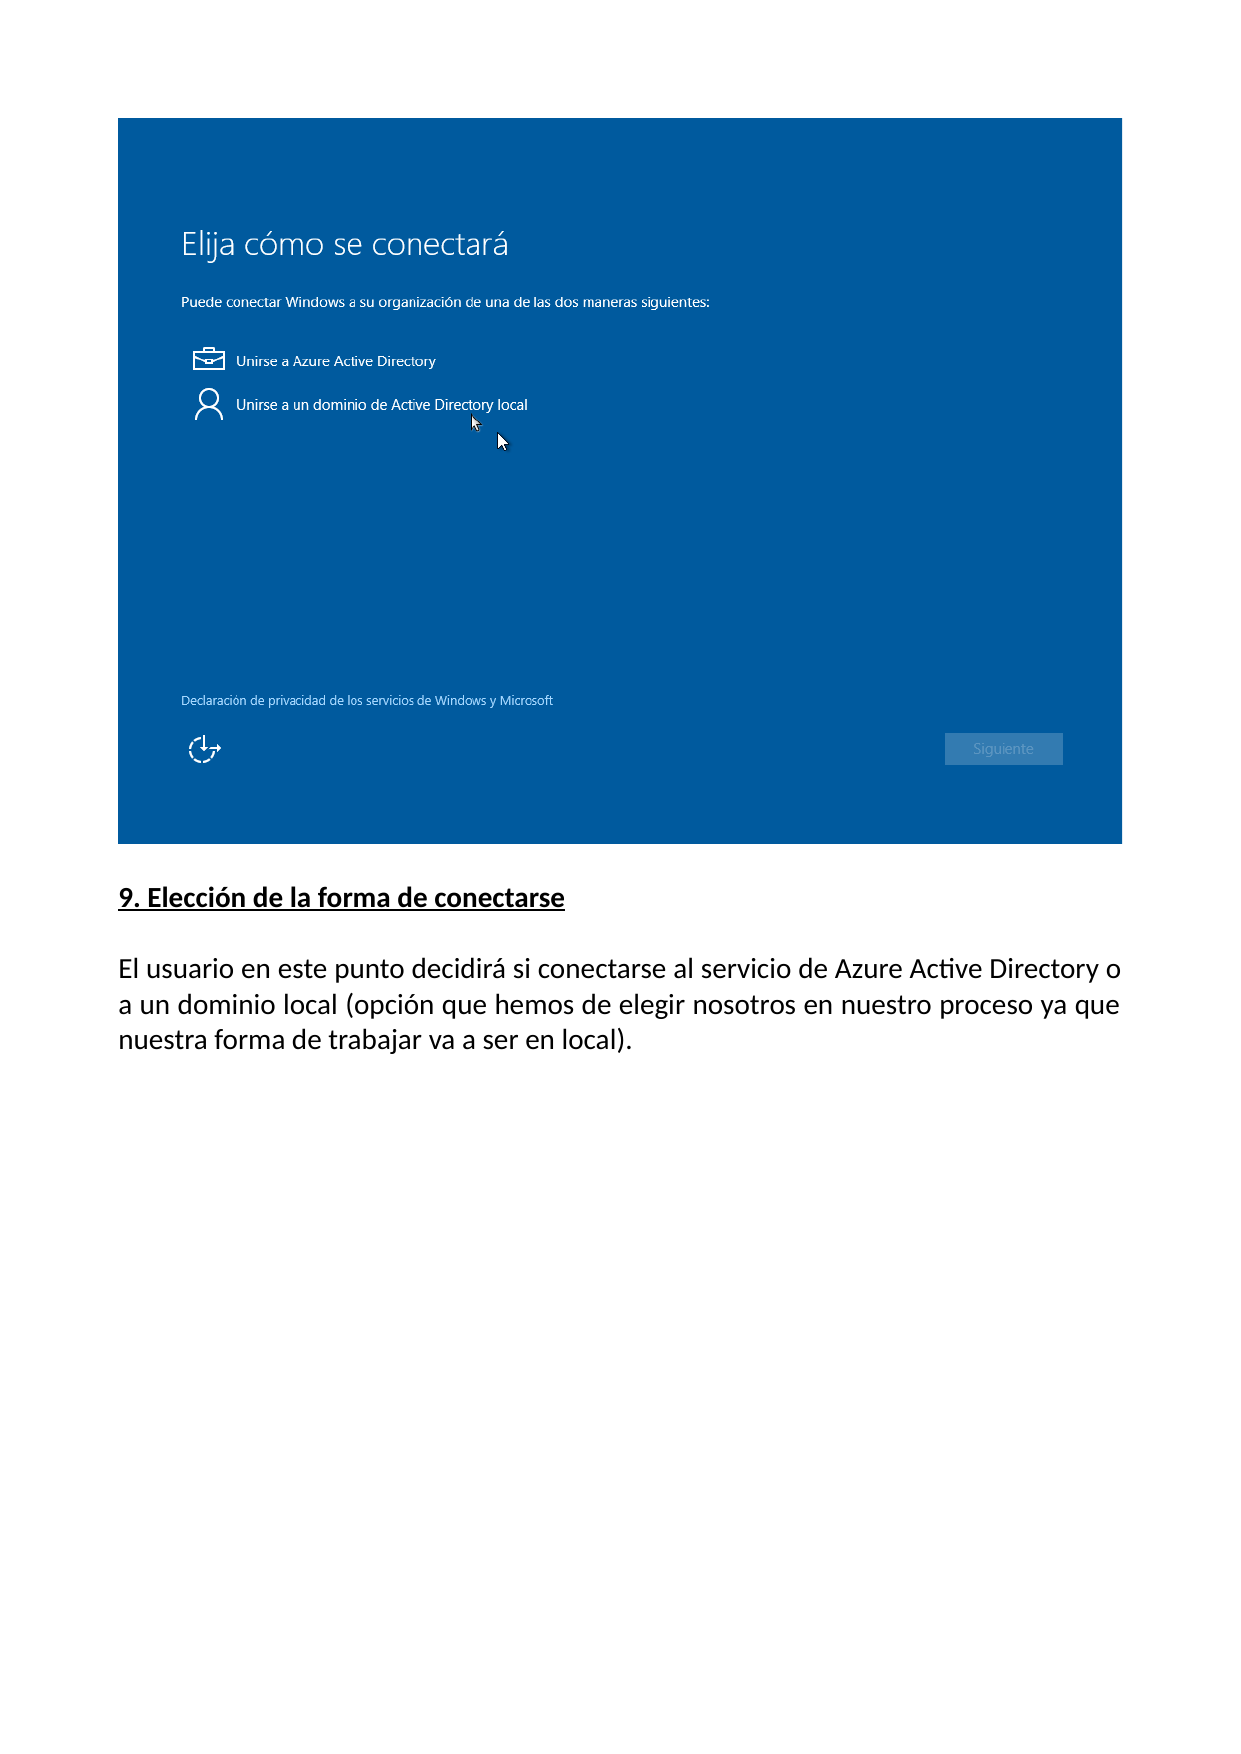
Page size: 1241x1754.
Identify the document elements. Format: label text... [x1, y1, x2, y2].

text El usuario en este punto decidirá si conectarse al servicio de Azure Active Directory o a un dominio local (opción que hemos de elegir nosotros en nuestro proceso ya que nuestra forma de trabajar va a ser en local). [118, 950, 1122, 1057]
picture [118, 118, 1123, 844]
text 9. Elección de la forma de conectarse [118, 879, 1122, 914]
